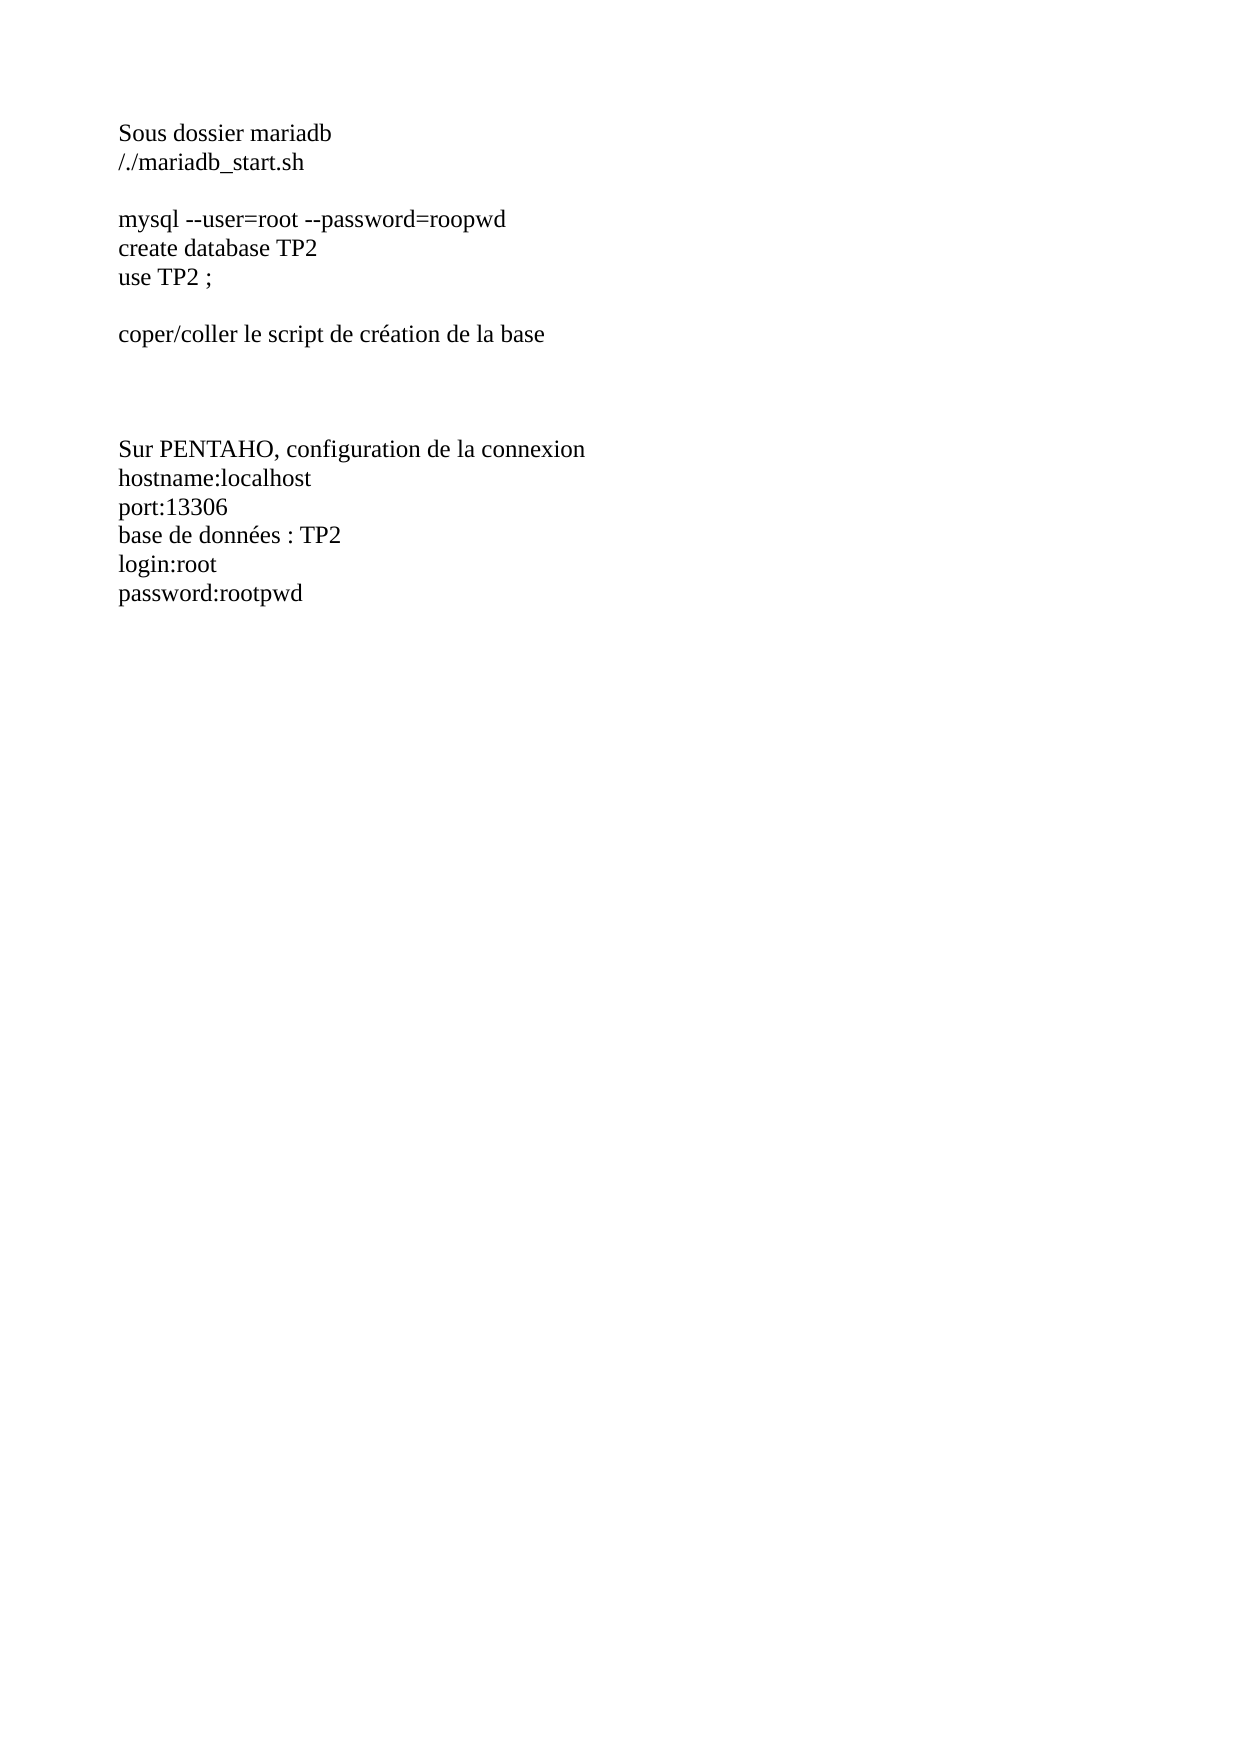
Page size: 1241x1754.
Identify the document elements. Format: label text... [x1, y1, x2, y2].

text Sur PENTAHO, configuration de la connexion [118, 434, 1122, 463]
text password:rootpwd [118, 578, 1122, 607]
text /./mariadb_start.sh [118, 147, 1122, 176]
text coper/coller le script de création de la base [118, 319, 1122, 348]
text use TP2 ; [118, 262, 1122, 291]
text login:root [118, 549, 1122, 578]
text create database TP2 [118, 233, 1122, 262]
text hostname:localhost [118, 463, 1122, 492]
text base de données : TP2 [118, 521, 1122, 549]
text port:13306 [118, 492, 1122, 521]
text mysql --user=root --password=roopwd [118, 204, 1122, 233]
text Sous dossier mariadb [118, 118, 1122, 147]
